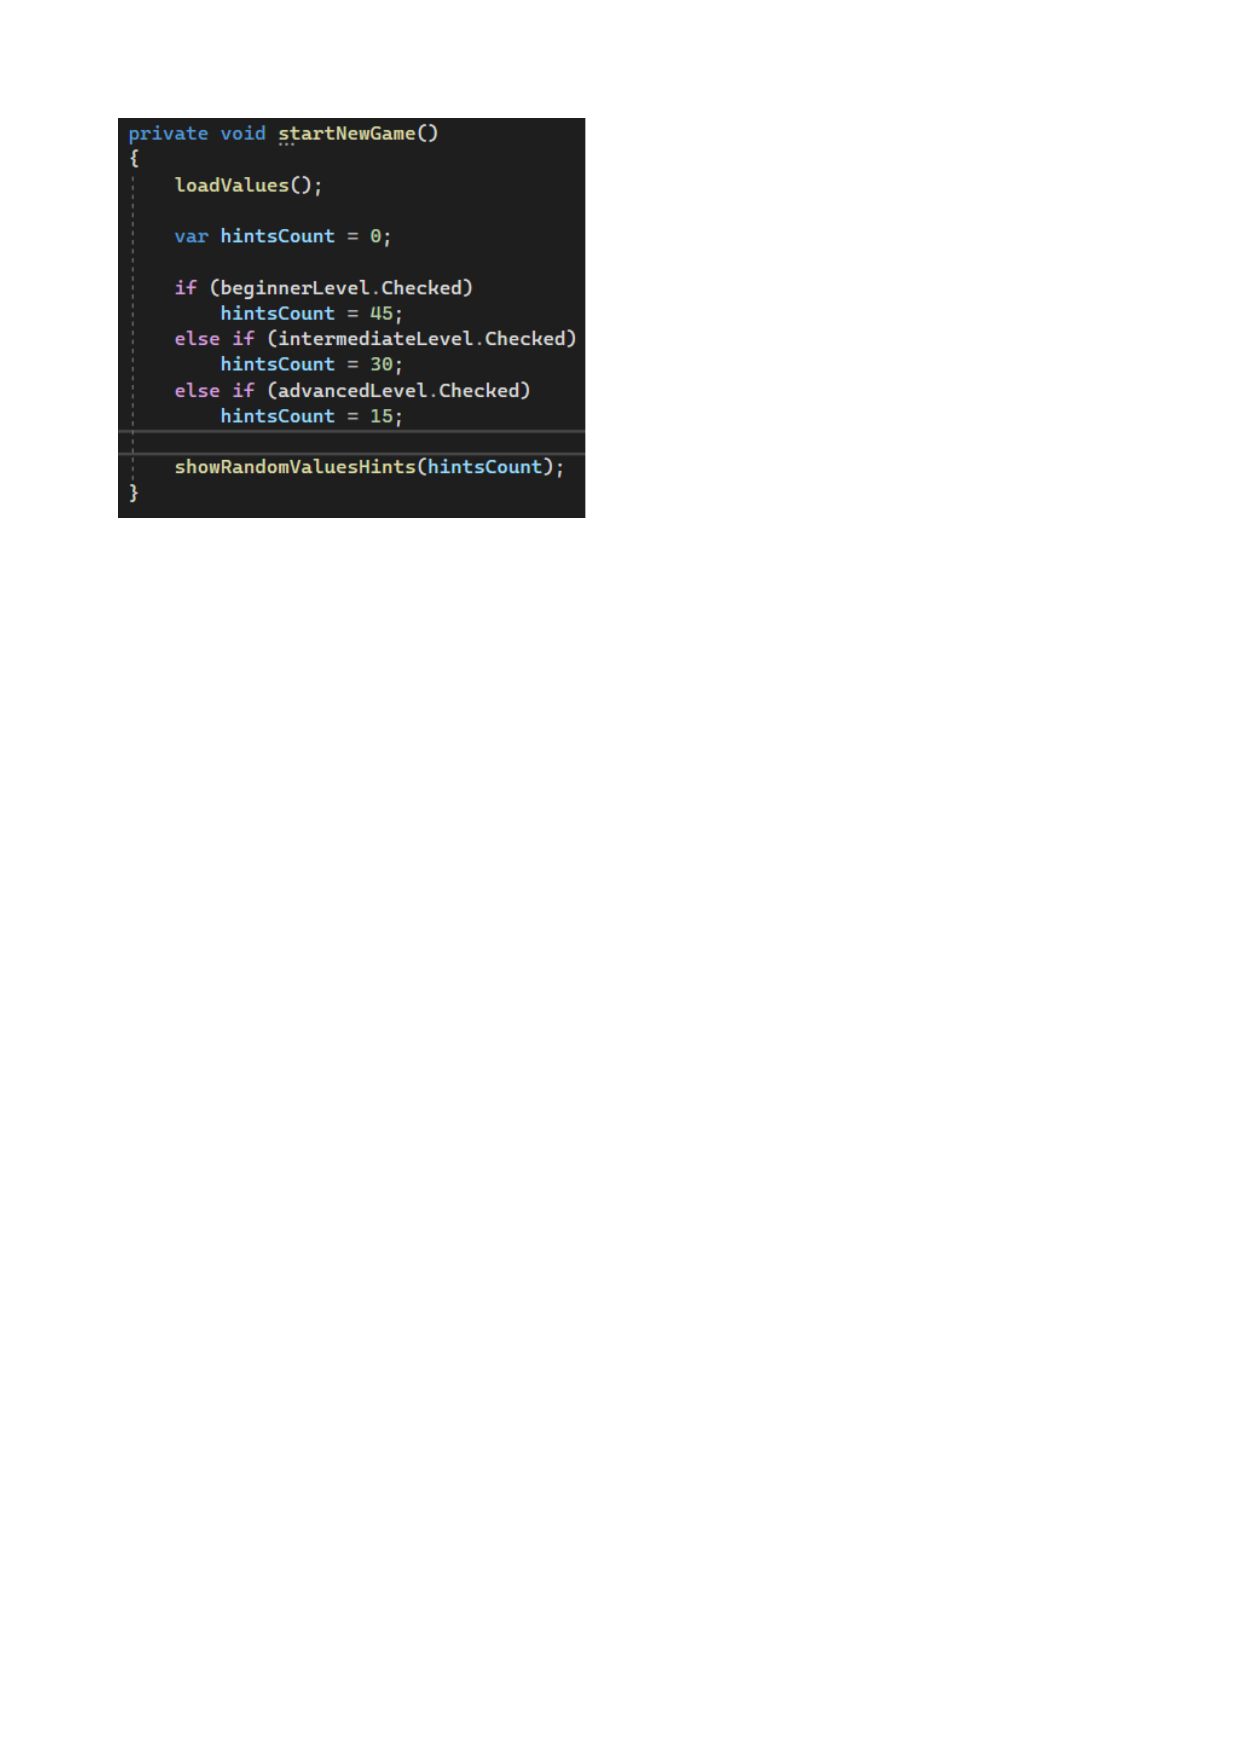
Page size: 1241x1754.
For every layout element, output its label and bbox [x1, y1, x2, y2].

picture [118, 118, 586, 518]
